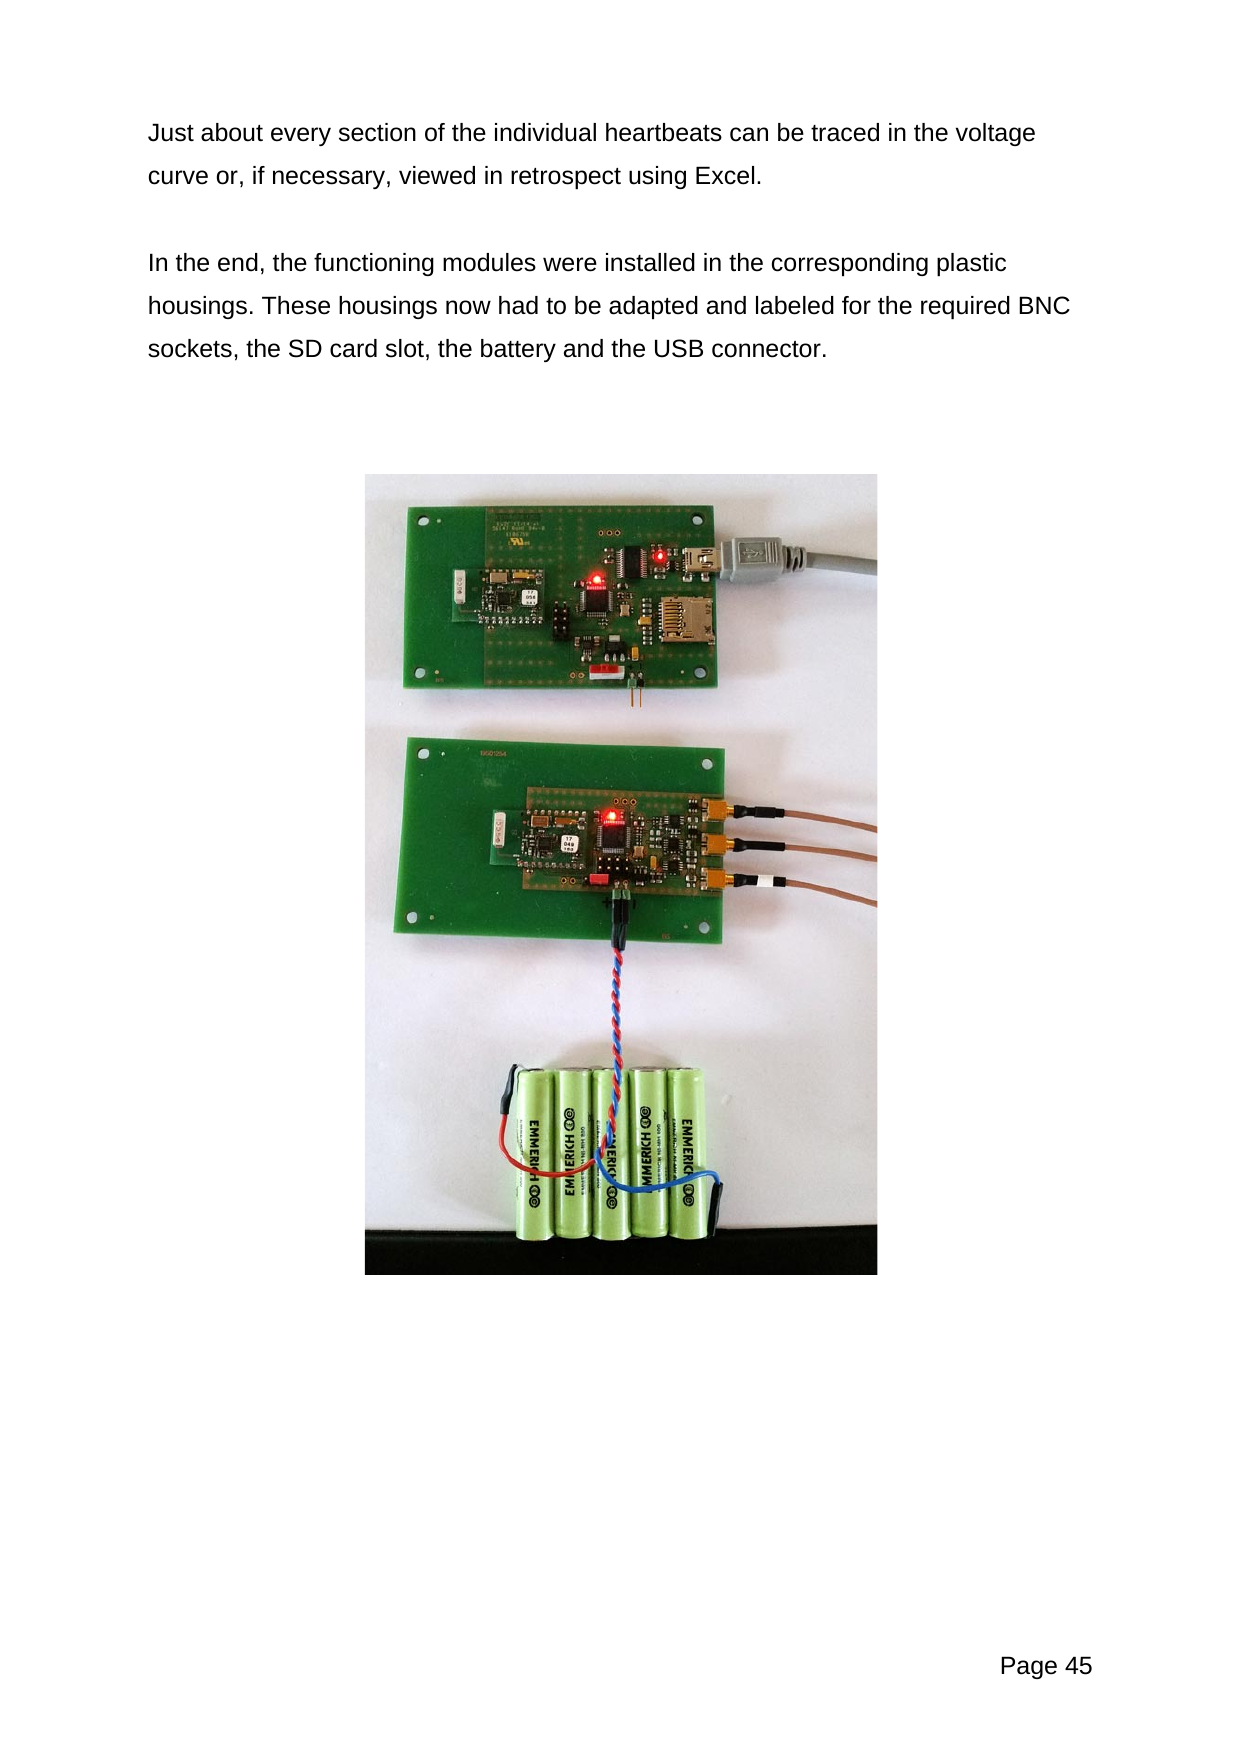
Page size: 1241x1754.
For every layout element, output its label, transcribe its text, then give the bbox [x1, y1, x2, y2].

picture [364, 474, 878, 1275]
text In the end, the functioning modules were installed in the corresponding plastic housings. These housings now had to be adapted and labeled for the required BNC sockets, the SD card slot, the battery and the USB connector. [148, 247, 1092, 362]
text Just about every section of the individual heartbeats can be traced in the voltage curve or, if necessary, viewed in retrospect using Excel. [148, 118, 1092, 190]
